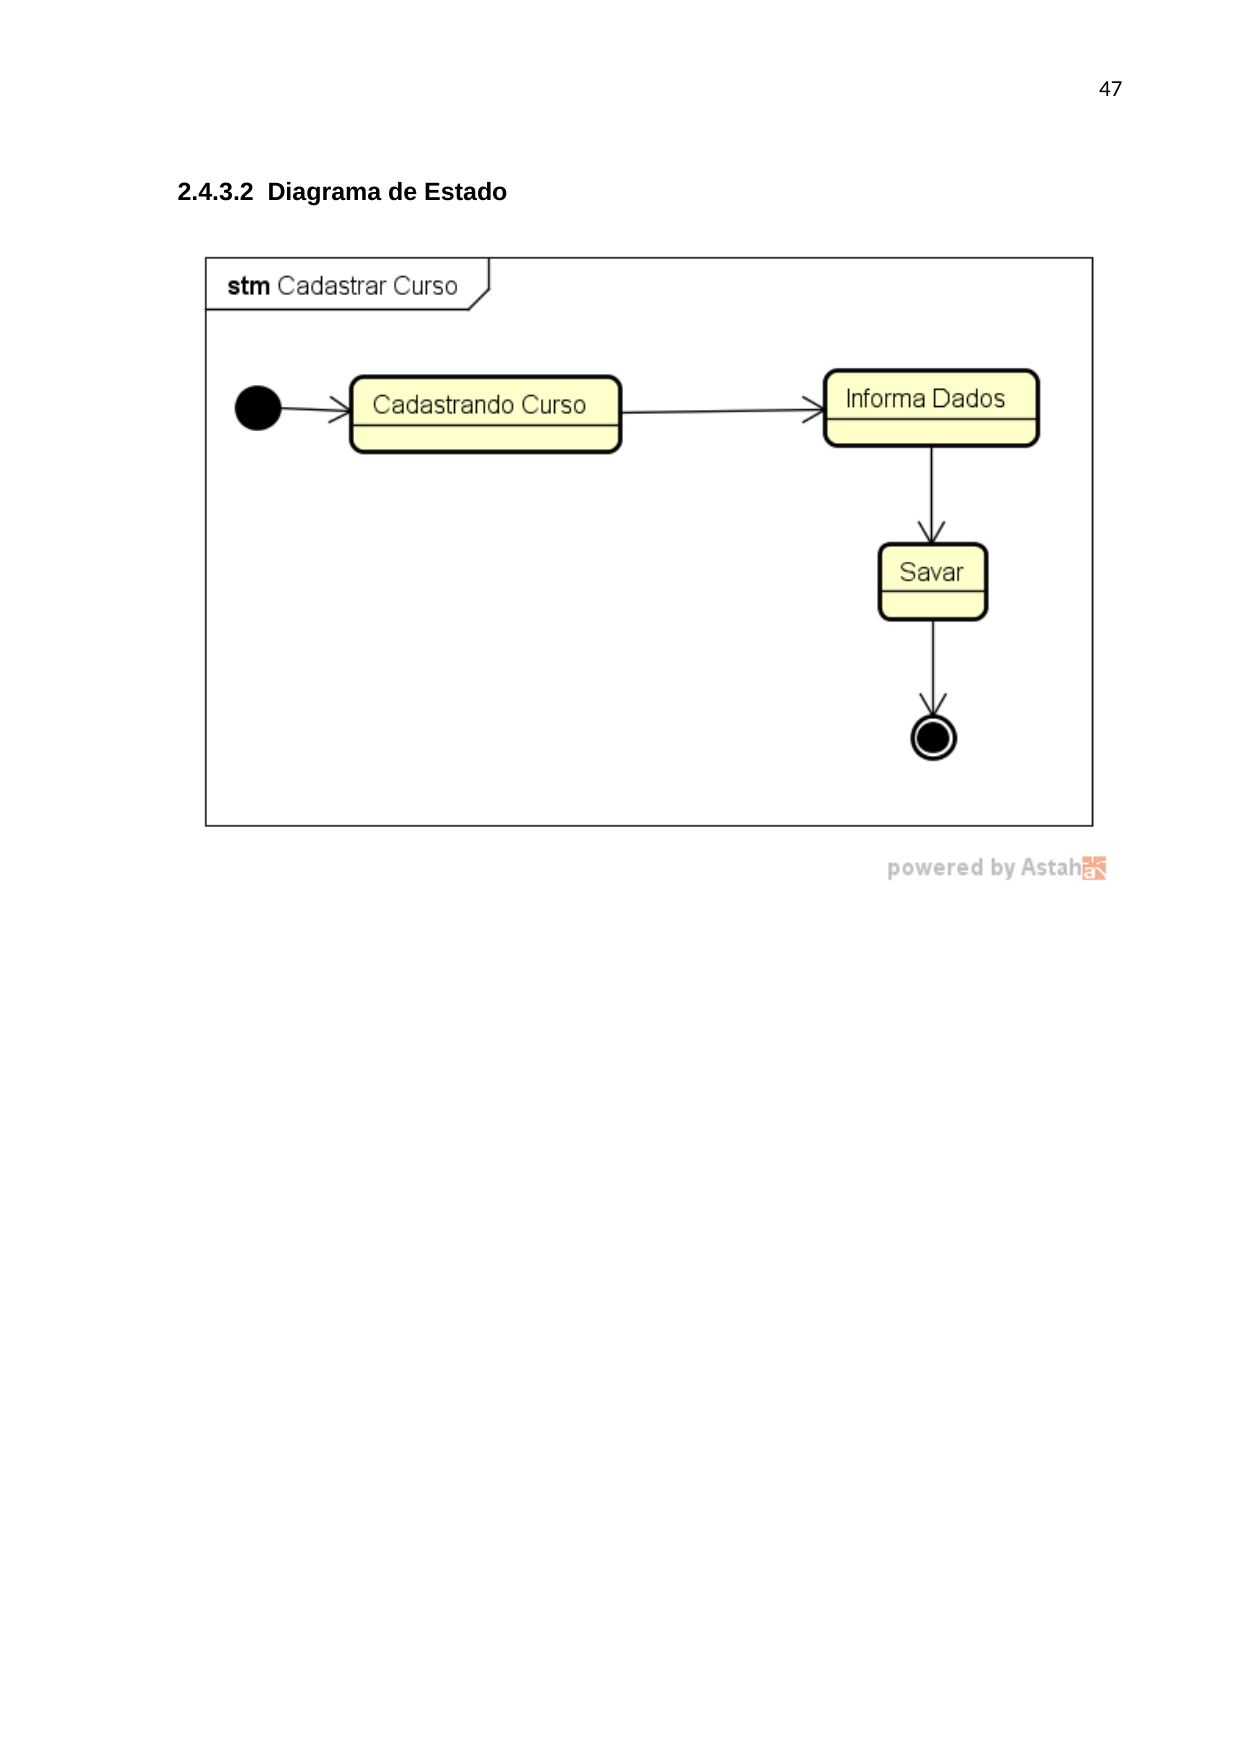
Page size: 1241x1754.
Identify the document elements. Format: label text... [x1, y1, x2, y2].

subtitle Diagrama de Estado [177, 177, 1122, 206]
picture [185, 238, 1114, 888]
